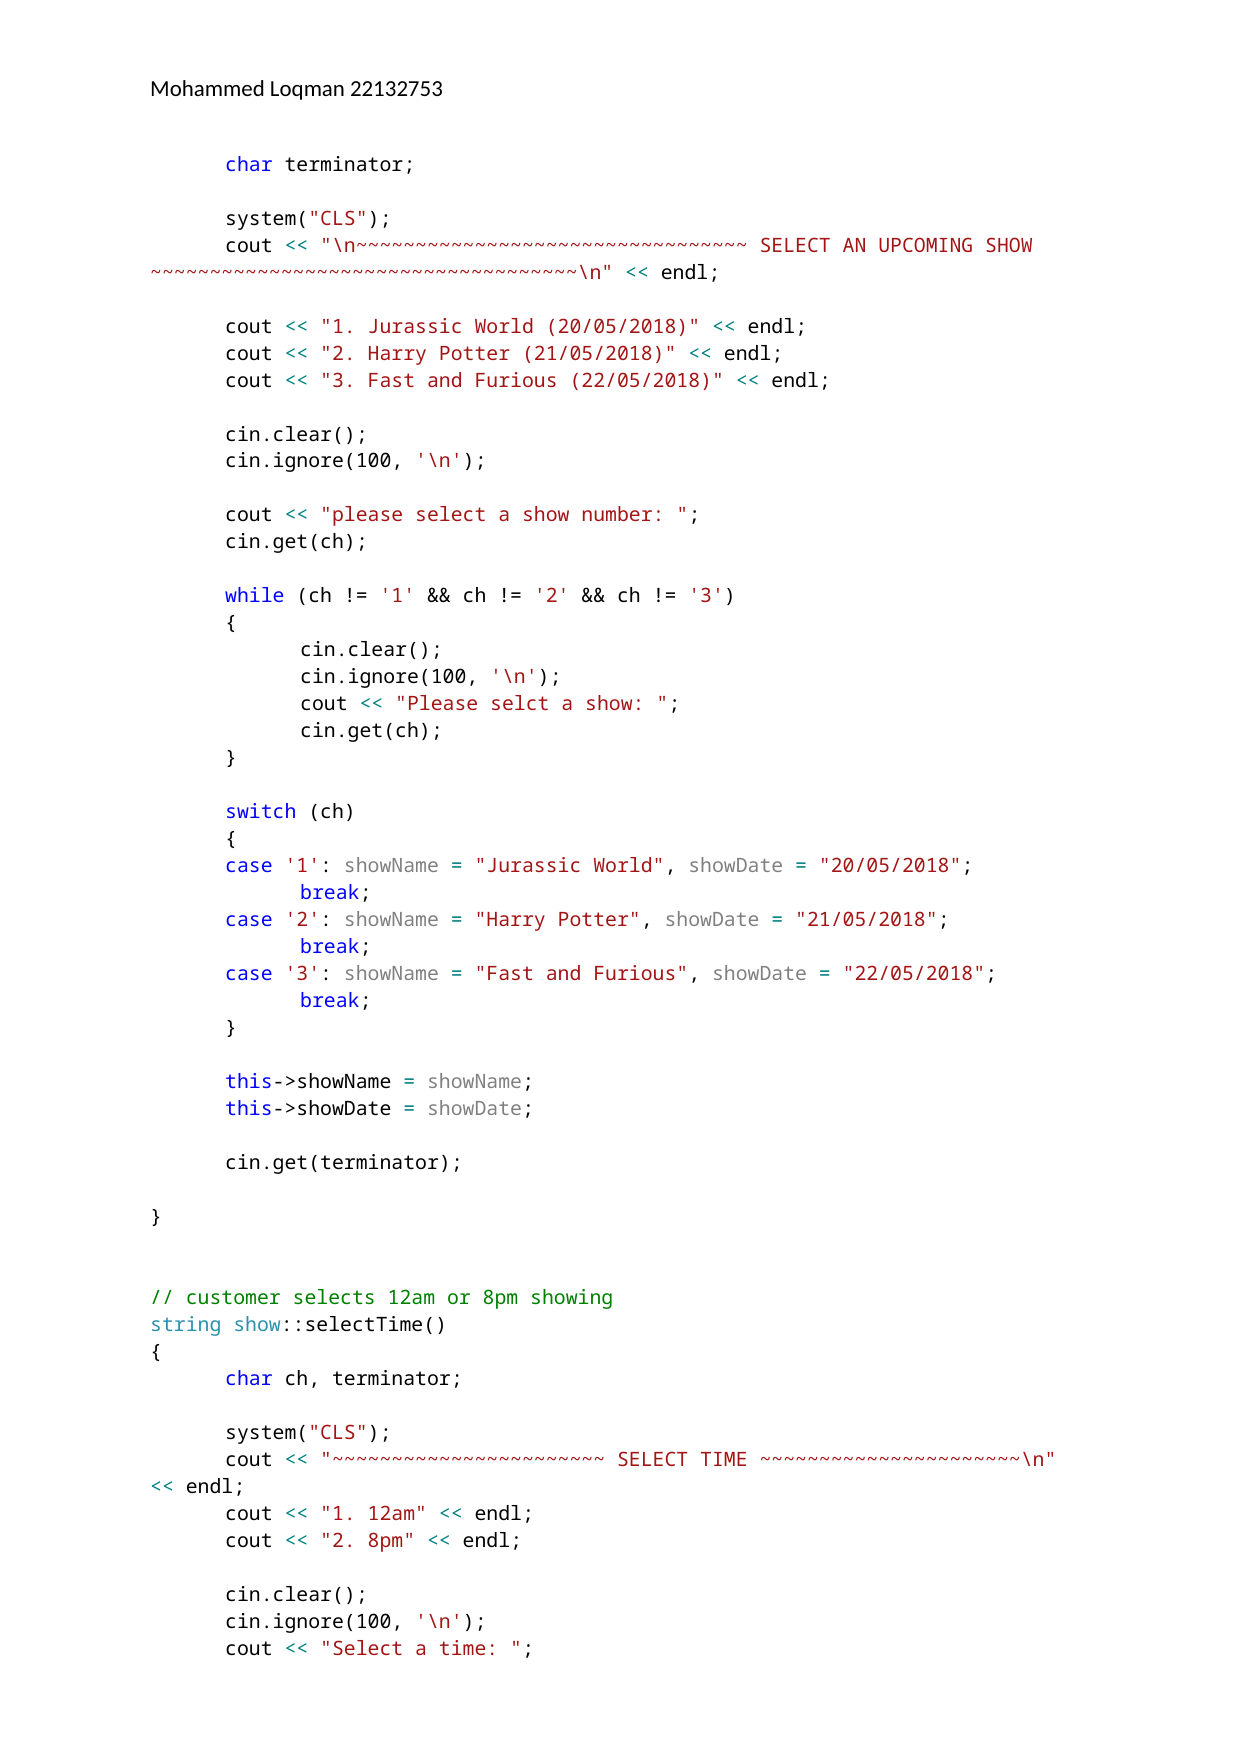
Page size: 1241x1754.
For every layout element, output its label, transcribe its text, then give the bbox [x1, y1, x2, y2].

text this->showDate = showDate; [150, 1094, 1090, 1121]
text char ch, terminator; [150, 1364, 1090, 1391]
text while (ch != '1' && ch != '2' && ch != '3') [150, 582, 1090, 609]
text // customer selects 12am or 8pm showing [150, 1283, 1090, 1310]
text cout << "\n~~~~~~~~~~~~~~~~~~~~~~~~~~~~~~~~~ SELECT AN UPCOMING SHOW ~~~~~~~~~~~~~~~~~~~~~~~~~~~~~~~~~~~~\n" << endl; [150, 231, 1090, 285]
text cin.get(ch); [150, 528, 1090, 555]
text break; [150, 878, 1090, 905]
text cout << "1. 12am" << endl; [150, 1499, 1090, 1526]
text } [150, 1202, 1090, 1229]
text string show::selectTime() [150, 1310, 1090, 1337]
text cout << "3. Fast and Furious (22/05/2018)" << endl; [150, 366, 1090, 393]
text switch (ch) [150, 797, 1090, 824]
text cin.clear(); [150, 1580, 1090, 1607]
text break; [150, 986, 1090, 1013]
text cout << "Select a time: "; [150, 1634, 1090, 1661]
text cout << "2. Harry Potter (21/05/2018)" << endl; [150, 339, 1090, 366]
text { [150, 1337, 1090, 1364]
text } [150, 1013, 1090, 1040]
text system("CLS"); [150, 1418, 1090, 1445]
text { [150, 609, 1090, 636]
text cin.get(terminator); [150, 1148, 1090, 1175]
text system("CLS"); [150, 204, 1090, 231]
text cout << "please select a show number: "; [150, 501, 1090, 528]
text case '1': showName = "Jurassic World", showDate = "20/05/2018"; [150, 851, 1090, 878]
text cin.ignore(100, '\n'); [150, 663, 1090, 689]
text char terminator; [150, 150, 1090, 177]
text cin.get(ch); [150, 717, 1090, 743]
text this->showName = showName; [150, 1067, 1090, 1094]
text { [150, 824, 1090, 851]
text cin.ignore(100, '\n'); [150, 1607, 1090, 1634]
text cout << "Please selct a show: "; [150, 689, 1090, 717]
text cout << "~~~~~~~~~~~~~~~~~~~~~~~ SELECT TIME ~~~~~~~~~~~~~~~~~~~~~~\n" << endl; [150, 1445, 1090, 1499]
text case '3': showName = "Fast and Furious", showDate = "22/05/2018"; [150, 959, 1090, 986]
text cin.clear(); [150, 636, 1090, 663]
text cin.clear(); [150, 420, 1090, 447]
text case '2': showName = "Harry Potter", showDate = "21/05/2018"; [150, 905, 1090, 932]
text cin.ignore(100, '\n'); [150, 447, 1090, 474]
text cout << "1. Jurassic World (20/05/2018)" << endl; [150, 312, 1090, 339]
text } [150, 743, 1090, 771]
text break; [150, 932, 1090, 959]
text cout << "2. 8pm" << endl; [150, 1526, 1090, 1553]
